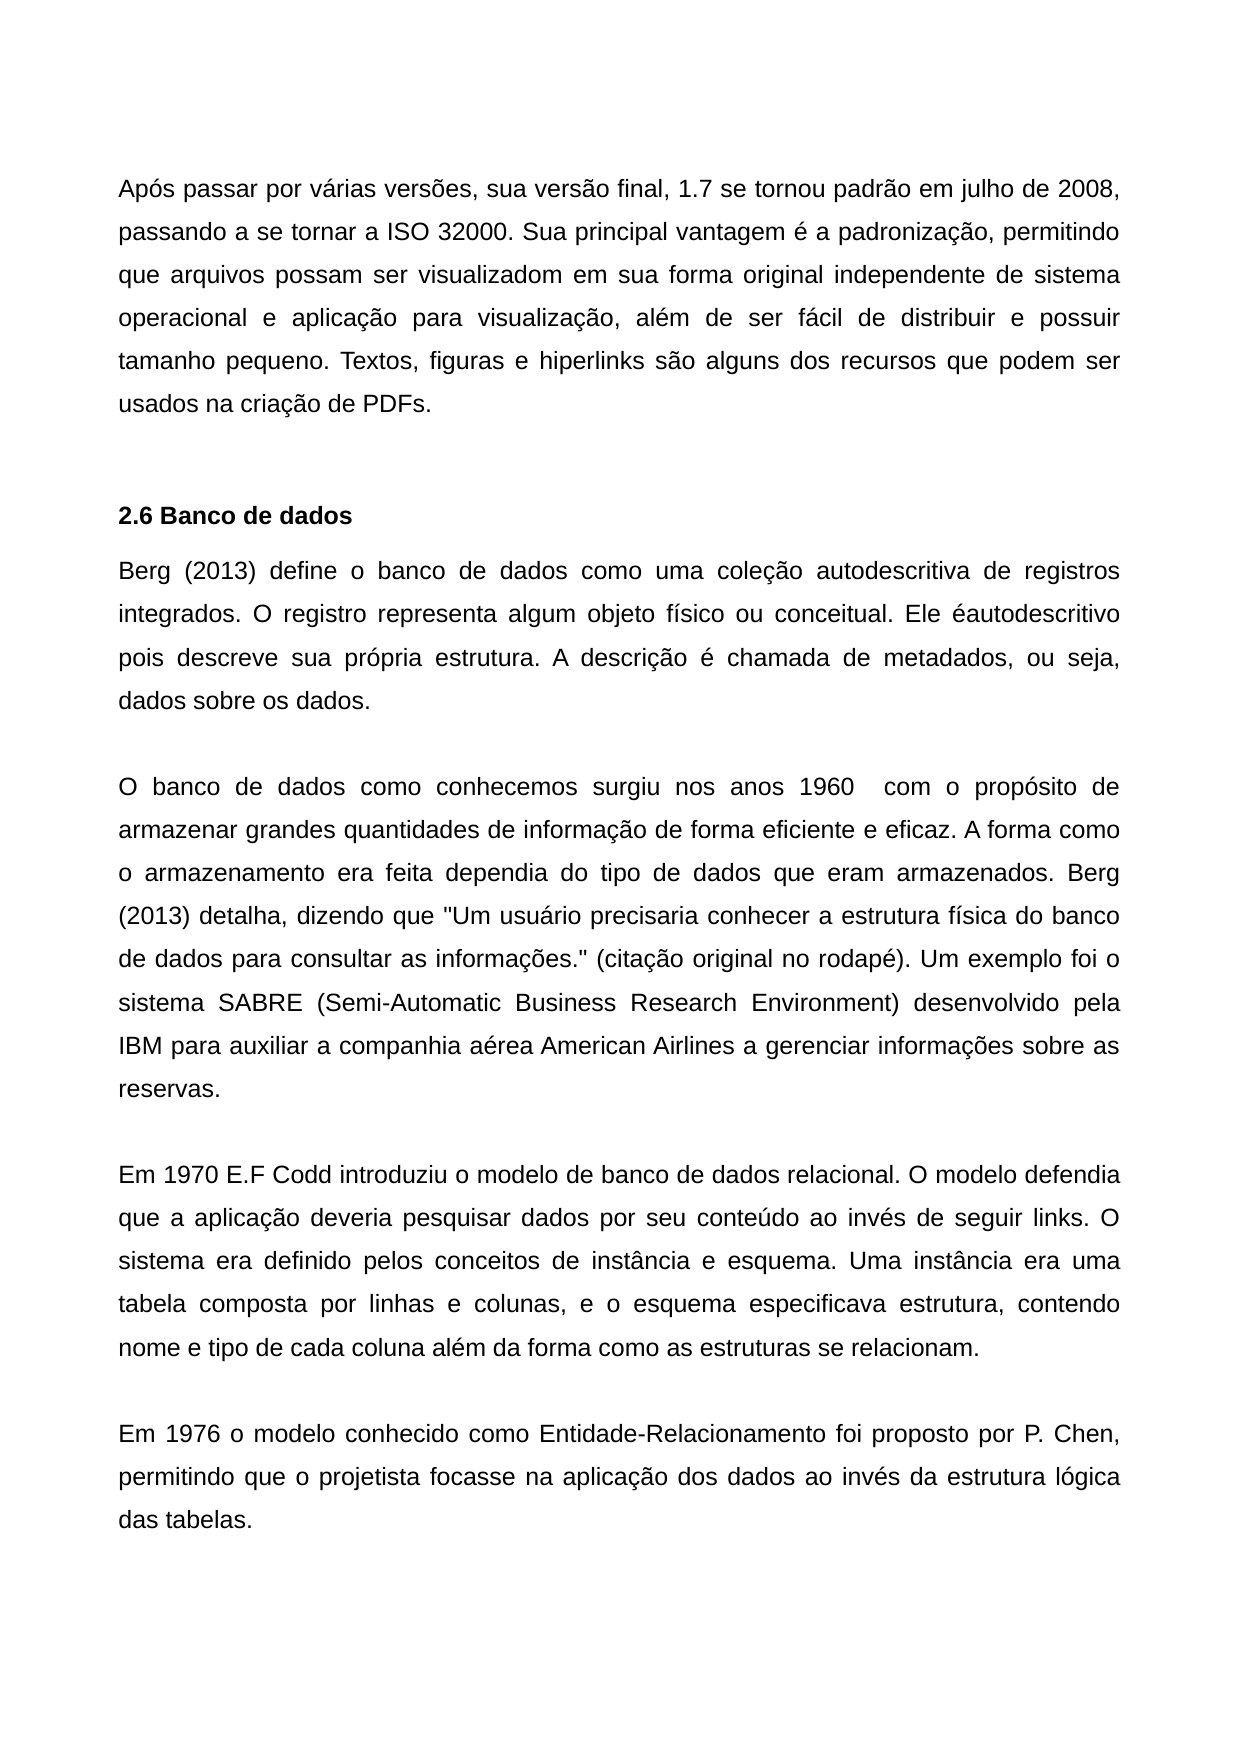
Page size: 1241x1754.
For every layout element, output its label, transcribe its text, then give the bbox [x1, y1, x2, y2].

text Berg (2013) define o banco de dados como uma coleção autodescritiva de registros integrados. O registro representa algum objeto físico ou conceitual. Ele éautodescritivo pois descreve sua própria estrutura. A descrição é chamada de metadados, ou seja, dados sobre os dados. [118, 556, 1122, 714]
text 2.6 Banco de dados [118, 501, 1122, 529]
text Em 1976 o modelo conhecido como Entidade-Relacionamento foi proposto por P. Chen, permitindo que o projetista focasse na aplicação dos dados ao invés da estrutura lógica das tabelas. [118, 1419, 1122, 1534]
text Em 1970 E.F Codd introduziu o modelo de banco de dados relacional. O modelo defendia que a aplicação deveria pesquisar dados por seu conteúdo ao invés de seguir links. O sistema era definido pelos conceitos de instância e esquema. Uma instância era uma tabela composta por linhas e colunas, e o esquema especificava estrutura, contendo nome e tipo de cada coluna além da forma como as estruturas se relacionam. [118, 1160, 1122, 1361]
text O banco de dados como conhecemos surgiu nos anos 1960 com o propósito de armazenar grandes quantidades de informação de forma eficiente e eficaz. A forma como o armazenamento era feita dependia do tipo de dados que eram armazenados. Berg (2013) detalha, dizendo que "Um usuário precisaria conhecer a estrutura física do banco de dados para consultar as informações." (citação original no rodapé). Um exemplo foi o sistema SABRE (Semi-Automatic Business Research Environment) desenvolvido pela IBM para auxiliar a companhia aérea American Airlines a gerenciar informações sobre as reservas. [118, 772, 1122, 1102]
text Após passar por várias versões, sua versão final, 1.7 se tornou padrão em julho de 2008, passando a se tornar a ISO 32000. Sua principal vantagem é a padronização, permitindo que arquivos possam ser visualizadom em sua forma original independente de sistema operacional e aplicação para visualização, além de ser fácil de distribuir e possuir tamanho pequeno. Textos, figuras e hiperlinks são alguns dos recursos que podem ser usados na criação de PDFs. [118, 174, 1122, 418]
